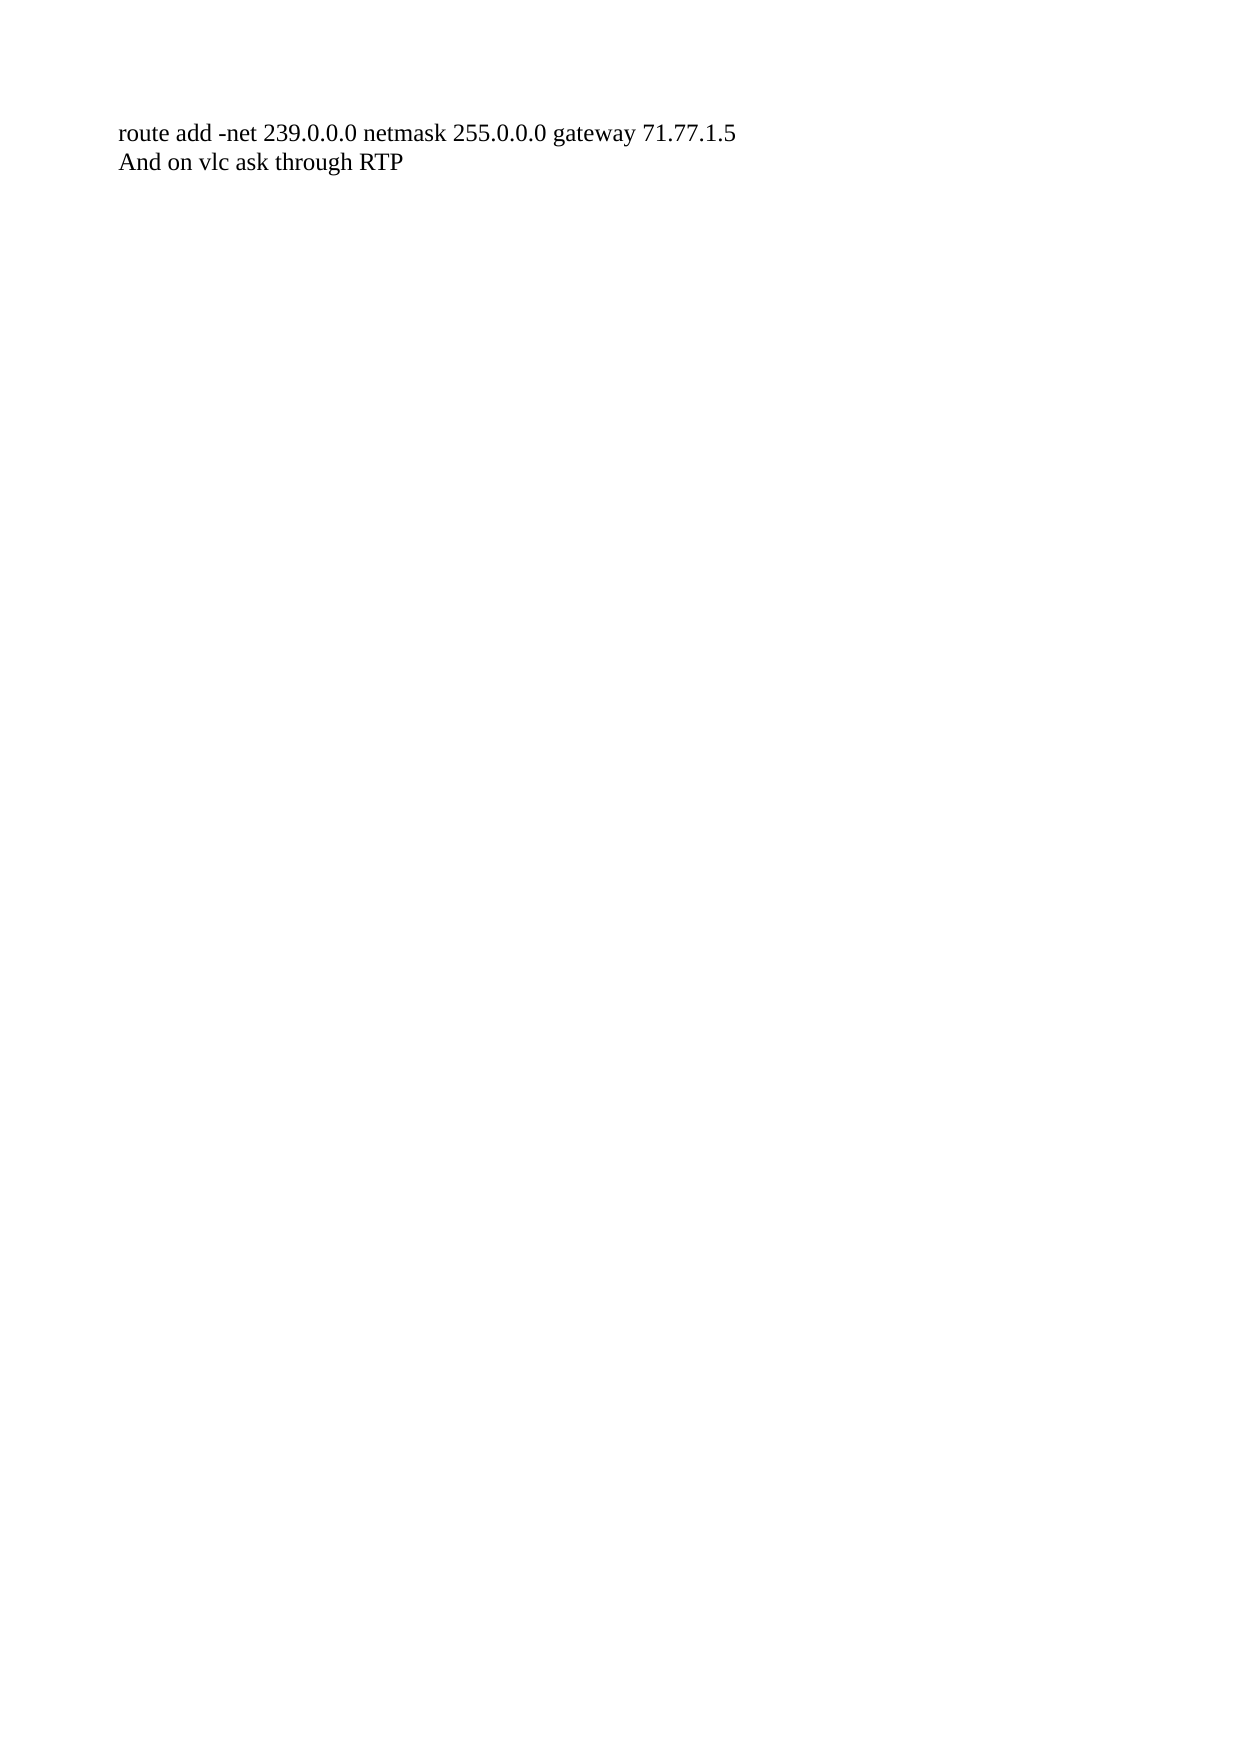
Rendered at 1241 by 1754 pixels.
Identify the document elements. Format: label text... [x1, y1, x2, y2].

text And on vlc ask through RTP [118, 147, 1122, 176]
text route add -net 239.0.0.0 netmask 255.0.0.0 gateway 71.77.1.5 [118, 118, 1122, 147]
